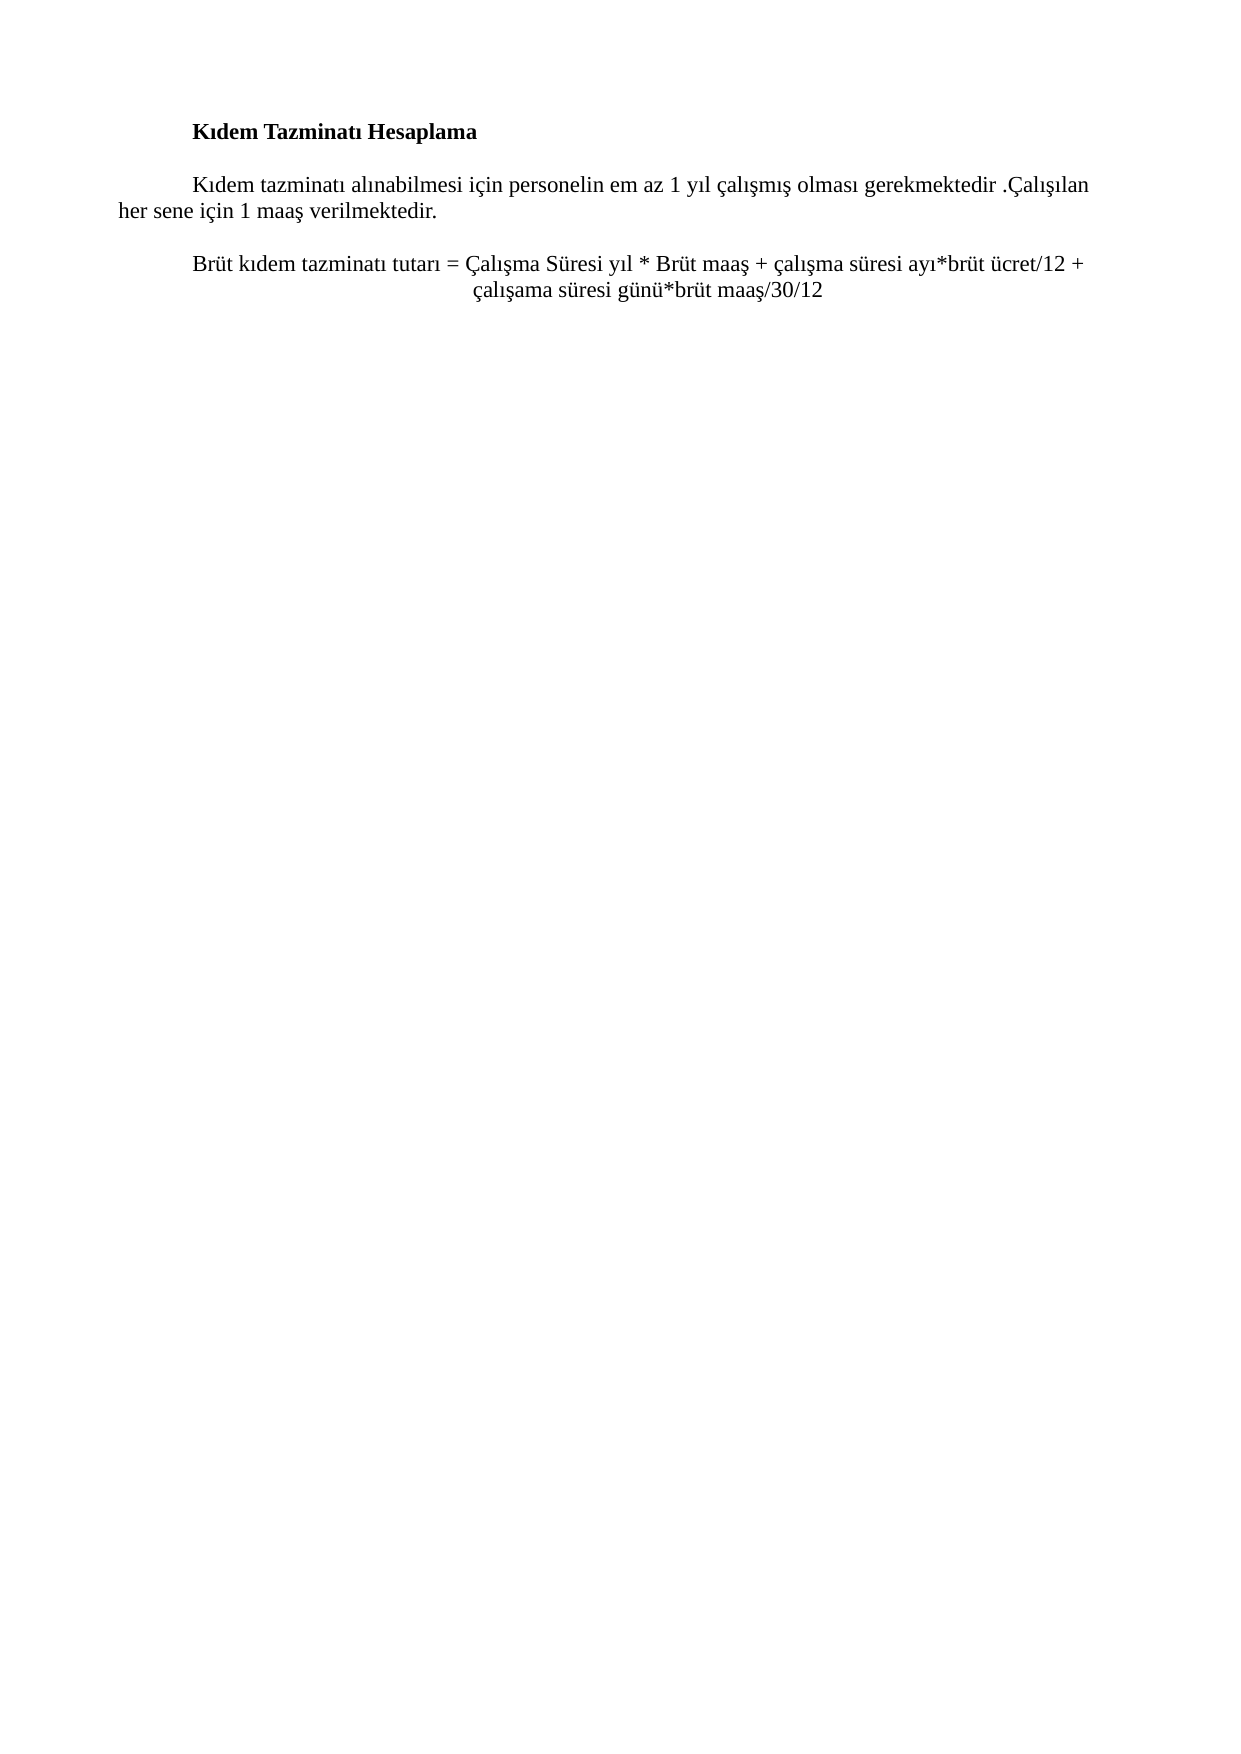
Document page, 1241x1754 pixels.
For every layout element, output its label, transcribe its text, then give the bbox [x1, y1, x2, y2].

text Brüt kıdem tazminatı tutarı = Çalışma Süresi yıl * Brüt maaş + çalışma süresi ayı*brüt ücret/12 + [118, 250, 1122, 276]
text Kıdem tazminatı alınabilmesi için personelin em az 1 yıl çalışmış olması gerekmektedir .Çalışılan her sene için 1 maaş verilmektedir. [118, 171, 1122, 223]
text çalışama süresi günü*brüt maaş/30/12 [118, 276, 1122, 303]
text Kıdem Tazminatı Hesaplama [118, 118, 1122, 144]
